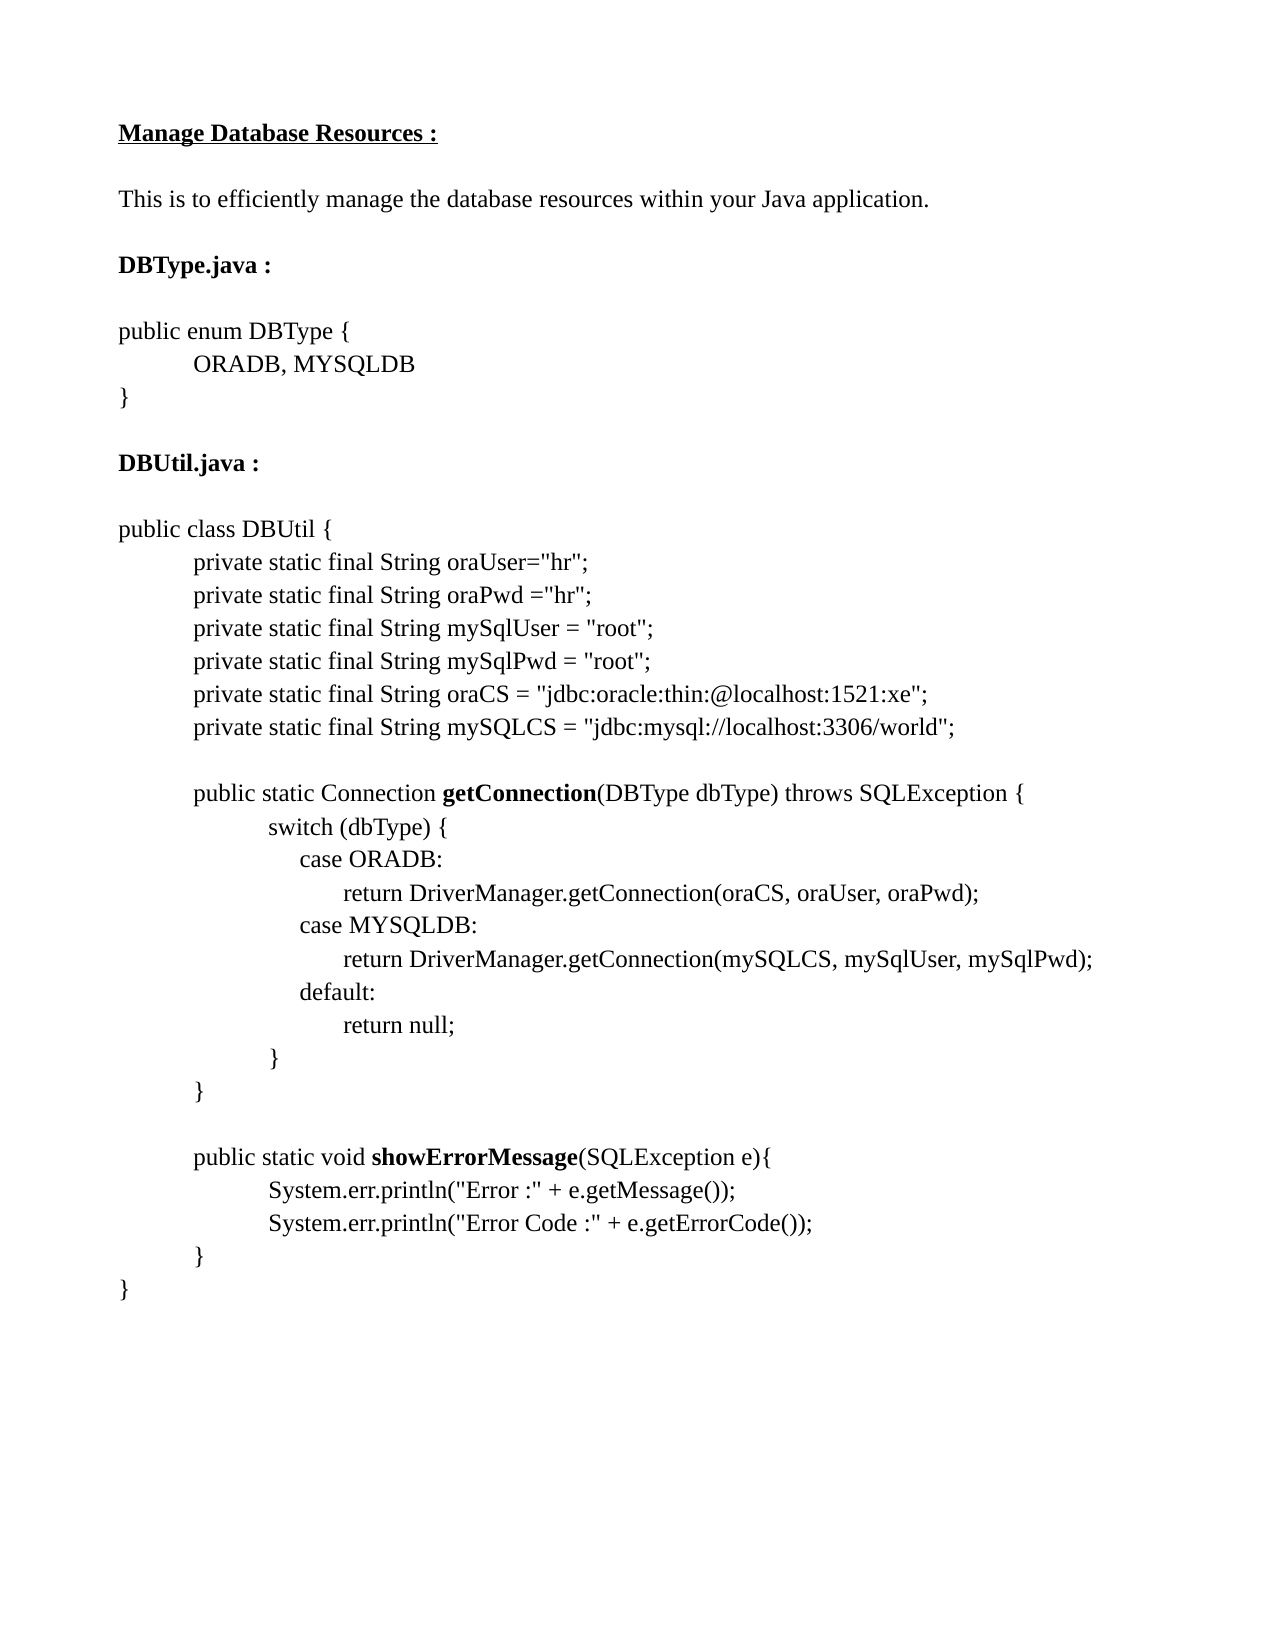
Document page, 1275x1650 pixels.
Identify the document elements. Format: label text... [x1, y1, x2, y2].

text DBUtil.java : [118, 448, 1157, 477]
text private static final String oraUser="hr"; [118, 547, 1157, 576]
text switch (dbType) { [118, 812, 1157, 840]
text System.err.println("Error Code :" + e.getErrorCode()); [118, 1208, 1157, 1237]
text } [118, 1043, 1157, 1071]
text public class DBUtil { [118, 514, 1157, 543]
text return null; [118, 1010, 1157, 1038]
text } [118, 1076, 1157, 1104]
text public static Connection getConnection(DBType dbType) throws SQLException { [118, 778, 1157, 807]
text case MYSQLDB: [118, 911, 1157, 939]
text ORADB, MYSQLDB [118, 349, 1157, 378]
text This is to efficiently manage the database resources within your Java application. [118, 184, 1157, 213]
text public enum DBType { [118, 316, 1157, 345]
text private static final String mySqlPwd = "root"; [118, 646, 1157, 675]
text case ORADB: [118, 844, 1157, 873]
text private static final String oraCS = "jdbc:oracle:thin:@localhost:1521:xe"; [118, 679, 1157, 708]
text private static final String mySQLCS = "jdbc:mysql://localhost:3306/world"; [118, 712, 1157, 741]
text private static final String mySqlUser = "root"; [118, 613, 1157, 642]
text private static final String oraPwd ="hr"; [118, 580, 1157, 609]
text } [118, 1241, 1157, 1269]
text DBType.java : [118, 250, 1157, 279]
text return DriverManager.getConnection(oraCS, oraUser, oraPwd); [118, 878, 1157, 906]
text } [118, 1274, 1157, 1303]
text public static void showErrorMessage(SQLException e){ [118, 1142, 1157, 1171]
text default: [118, 977, 1157, 1005]
text System.err.println("Error :" + e.getMessage()); [118, 1175, 1157, 1203]
text Manage Database Resources : [118, 118, 1157, 147]
text return DriverManager.getConnection(mySQLCS, mySqlUser, mySqlPwd); [118, 944, 1157, 972]
text } [118, 382, 1157, 411]
